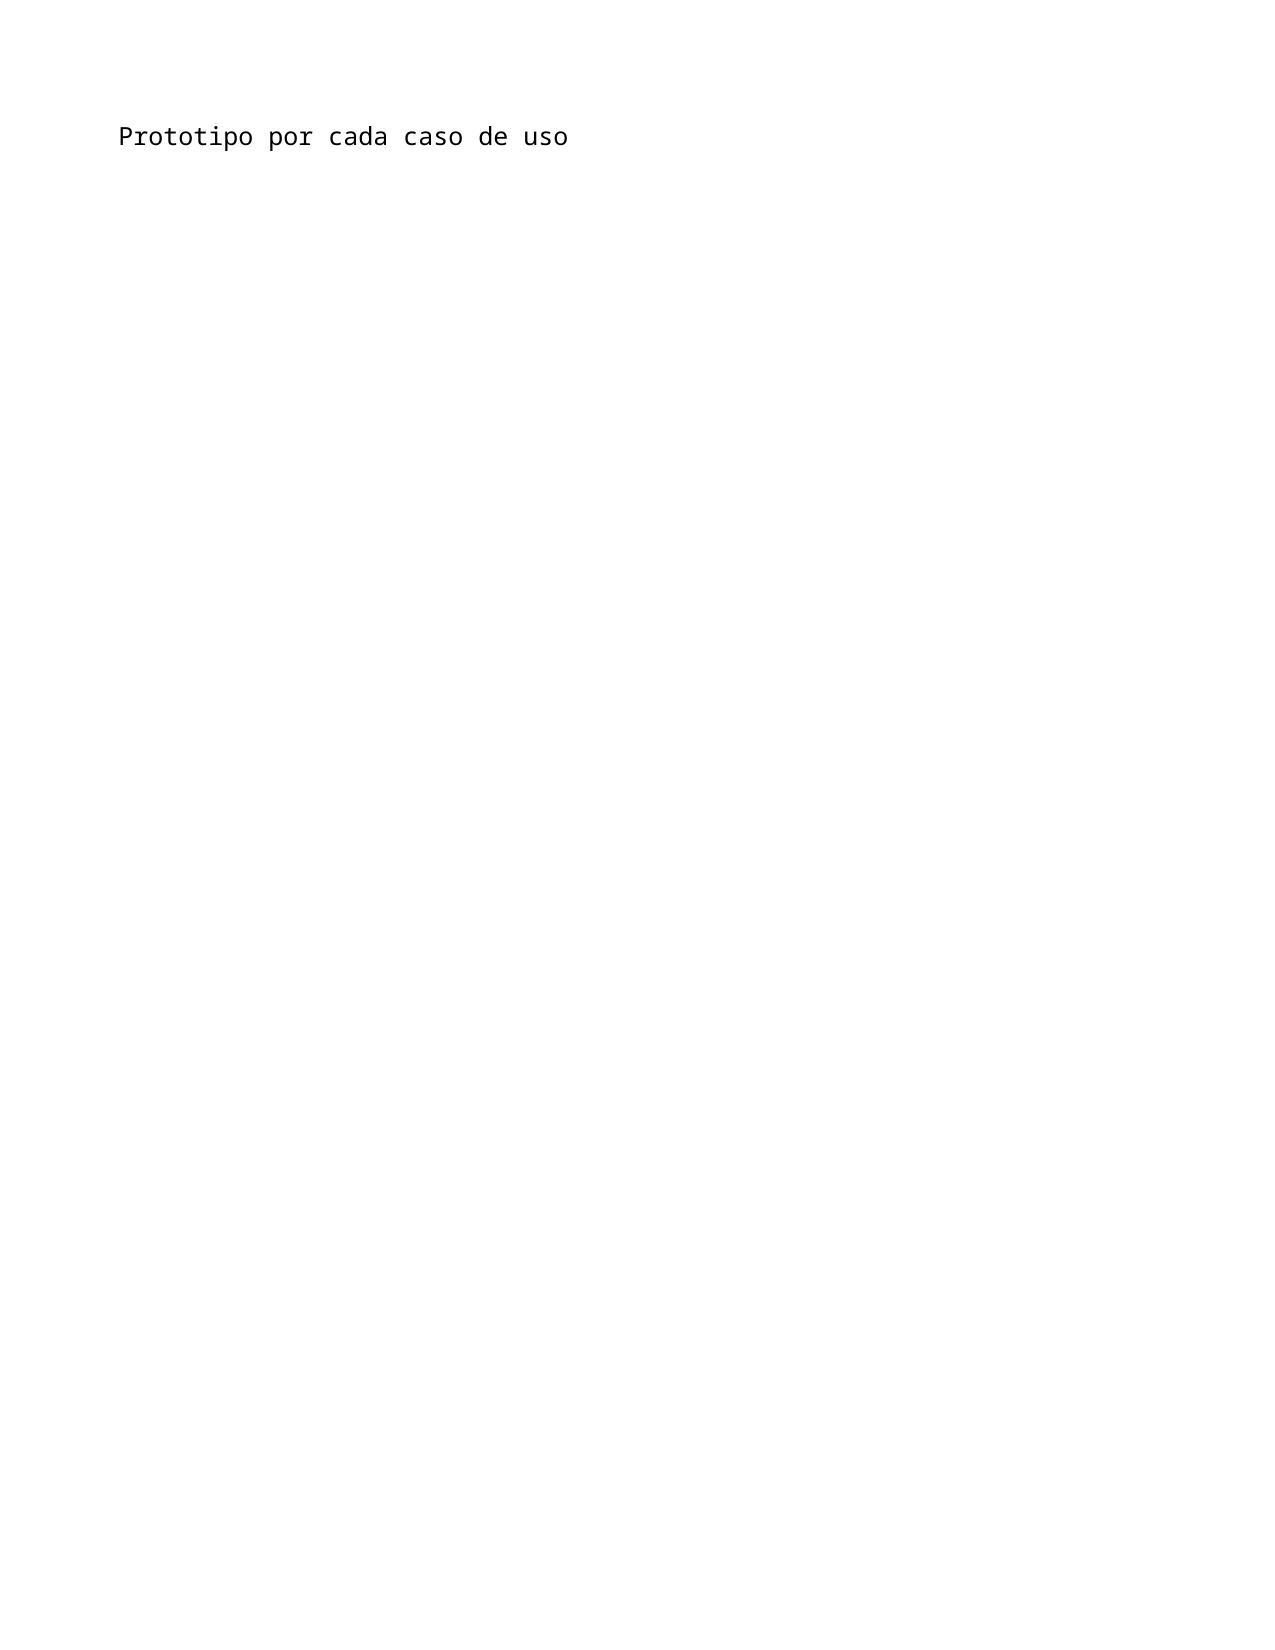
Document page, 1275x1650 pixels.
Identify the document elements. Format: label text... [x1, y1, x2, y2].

text Prototipo por cada caso de uso [118, 118, 1157, 152]
